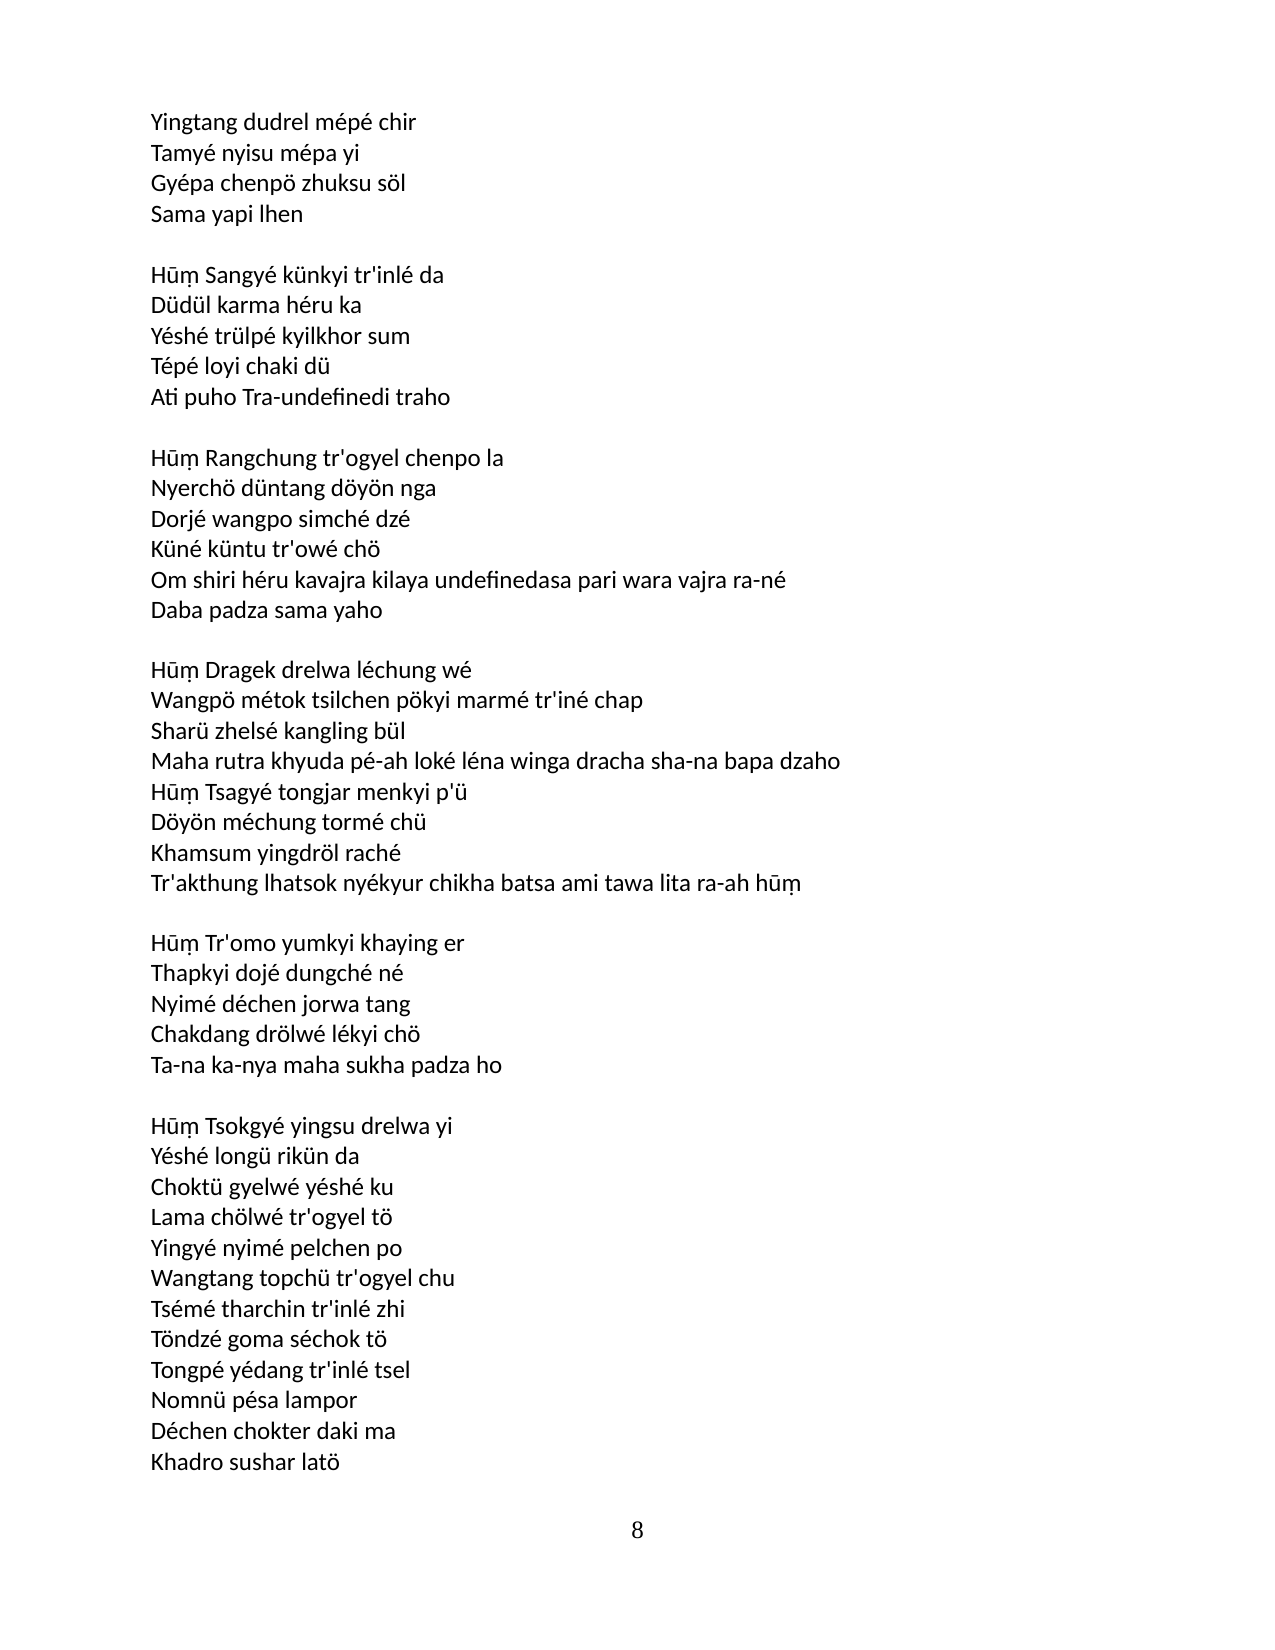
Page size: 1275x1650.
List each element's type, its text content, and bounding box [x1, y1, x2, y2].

text Yéshé longü rikün da [151, 1140, 1169, 1171]
text Chakdang drölwé lékyi chö [151, 1018, 1169, 1049]
text Hūṃ Tsokgyé yingsu drelwa yi [151, 1110, 1169, 1140]
text Yingyé nyimé pelchen po [151, 1232, 1169, 1262]
text Hūṃ Sangyé künkyi tr'inlé da [151, 259, 1169, 289]
text Yingtang dudrel mépé chir [151, 106, 1169, 137]
text Sama yapi lhen [151, 198, 1169, 228]
text Yéshé trülpé kyilkhor sum [151, 320, 1169, 350]
text Ati puho Tra-undefinedi traho [151, 381, 1169, 411]
text Thapkyi dojé dungché né [151, 957, 1169, 988]
text Wangtang topchü tr'ogyel chu [151, 1262, 1169, 1293]
text Küné küntu tr'owé chö [151, 533, 1169, 564]
text Hūṃ Tr'omo yumkyi khaying er [151, 927, 1169, 957]
text Khadro sushar latö [151, 1446, 1169, 1476]
text Tépé loyi chaki dü [151, 350, 1169, 381]
text Gyépa chenpö zhuksu söl [151, 167, 1169, 198]
text Nyimé déchen jorwa tang [151, 988, 1169, 1018]
text Nomnü pésa lampor [151, 1384, 1169, 1415]
text Tr'akthung lhatsok nyékyur chikha batsa ami tawa lita ra-ah hūṃ [151, 867, 1169, 898]
text Hūṃ Tsagyé tongjar menkyi p'ü [151, 776, 1169, 806]
text Choktü gyelwé yéshé ku [151, 1171, 1169, 1201]
text Hūṃ Dragek drelwa léchung wé [151, 654, 1169, 684]
text Déchen chokter daki ma [151, 1415, 1169, 1446]
text Khamsum yingdröl raché [151, 837, 1169, 867]
text Daba padza sama yaho [151, 594, 1169, 625]
text Lama chölwé tr'ogyel tö [151, 1201, 1169, 1232]
text Sharü zhelsé kangling bül [151, 715, 1169, 745]
text Wangpö métok tsilchen pökyi marmé tr'iné chap [151, 684, 1169, 715]
text Maha rutra khyuda pé-ah loké léna winga dracha sha-na bapa dzaho [151, 745, 1169, 776]
text Tongpé yédang tr'inlé tsel [151, 1354, 1169, 1384]
text Dorjé wangpo simché dzé [151, 503, 1169, 533]
text Tamyé nyisu mépa yi [151, 137, 1169, 167]
text Töndzé goma séchok tö [151, 1323, 1169, 1354]
text Döyön méchung tormé chü [151, 806, 1169, 837]
text Hūṃ Rangchung tr'ogyel chenpo la [151, 442, 1169, 472]
text Tsémé tharchin tr'inlé zhi [151, 1293, 1169, 1323]
text Ta-na ka-nya maha sukha padza ho [151, 1049, 1169, 1079]
text Om shiri héru kavajra kilaya undefinedasa pari wara vajra ra-né [151, 564, 1169, 594]
text Düdül karma héru ka [151, 289, 1169, 320]
text Nyerchö düntang döyön nga [151, 472, 1169, 503]
